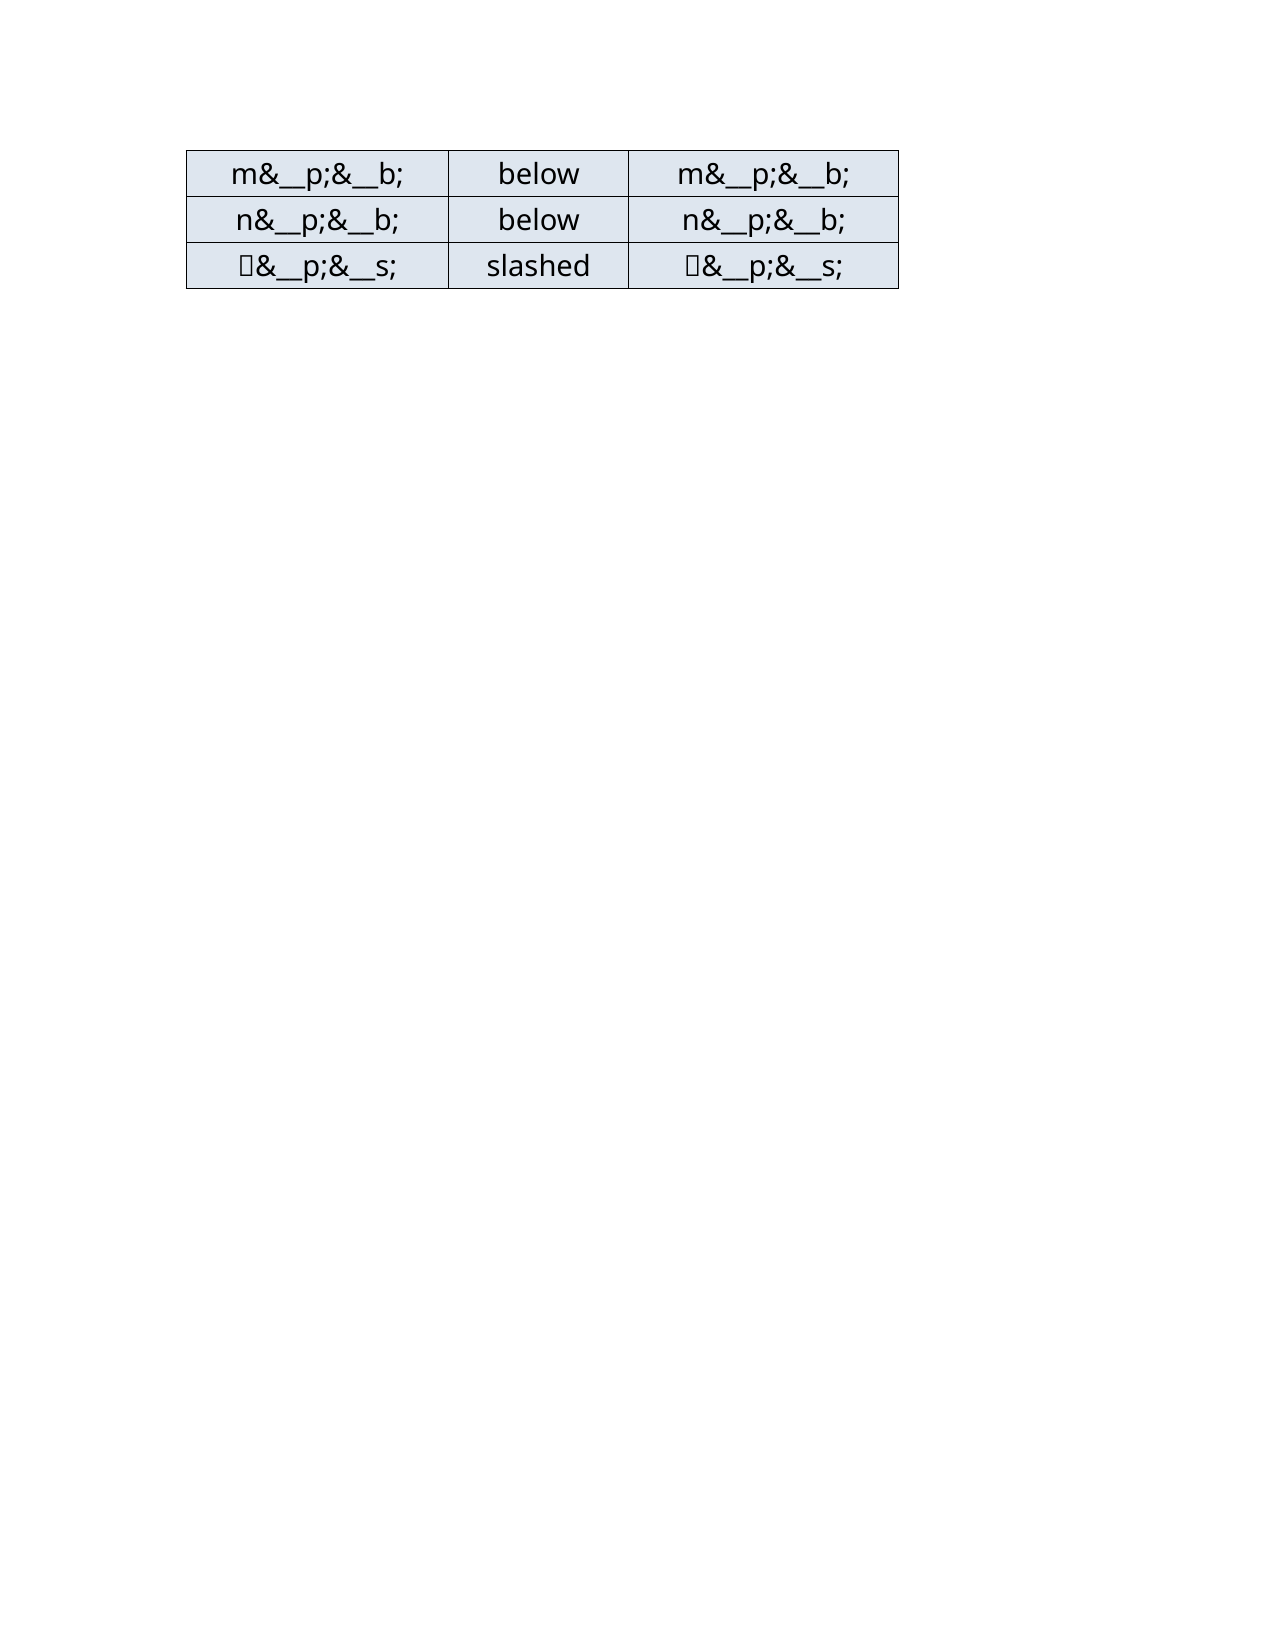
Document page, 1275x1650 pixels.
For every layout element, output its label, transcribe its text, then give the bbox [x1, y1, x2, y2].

table_cell m&__p;&__b; [187, 151, 448, 196]
table_cell n&__p;&__b; [629, 197, 898, 242]
table_cell ꟁ&__p;&__s; [629, 243, 898, 288]
table_cell ꟁ&__p;&__s; [187, 243, 448, 288]
table_cell slashed [449, 243, 628, 288]
table_cell below [449, 151, 628, 196]
table_cell n&__p;&__b; [187, 197, 448, 242]
table_cell below [449, 197, 628, 242]
table_cell m&__p;&__b; [629, 151, 898, 196]
